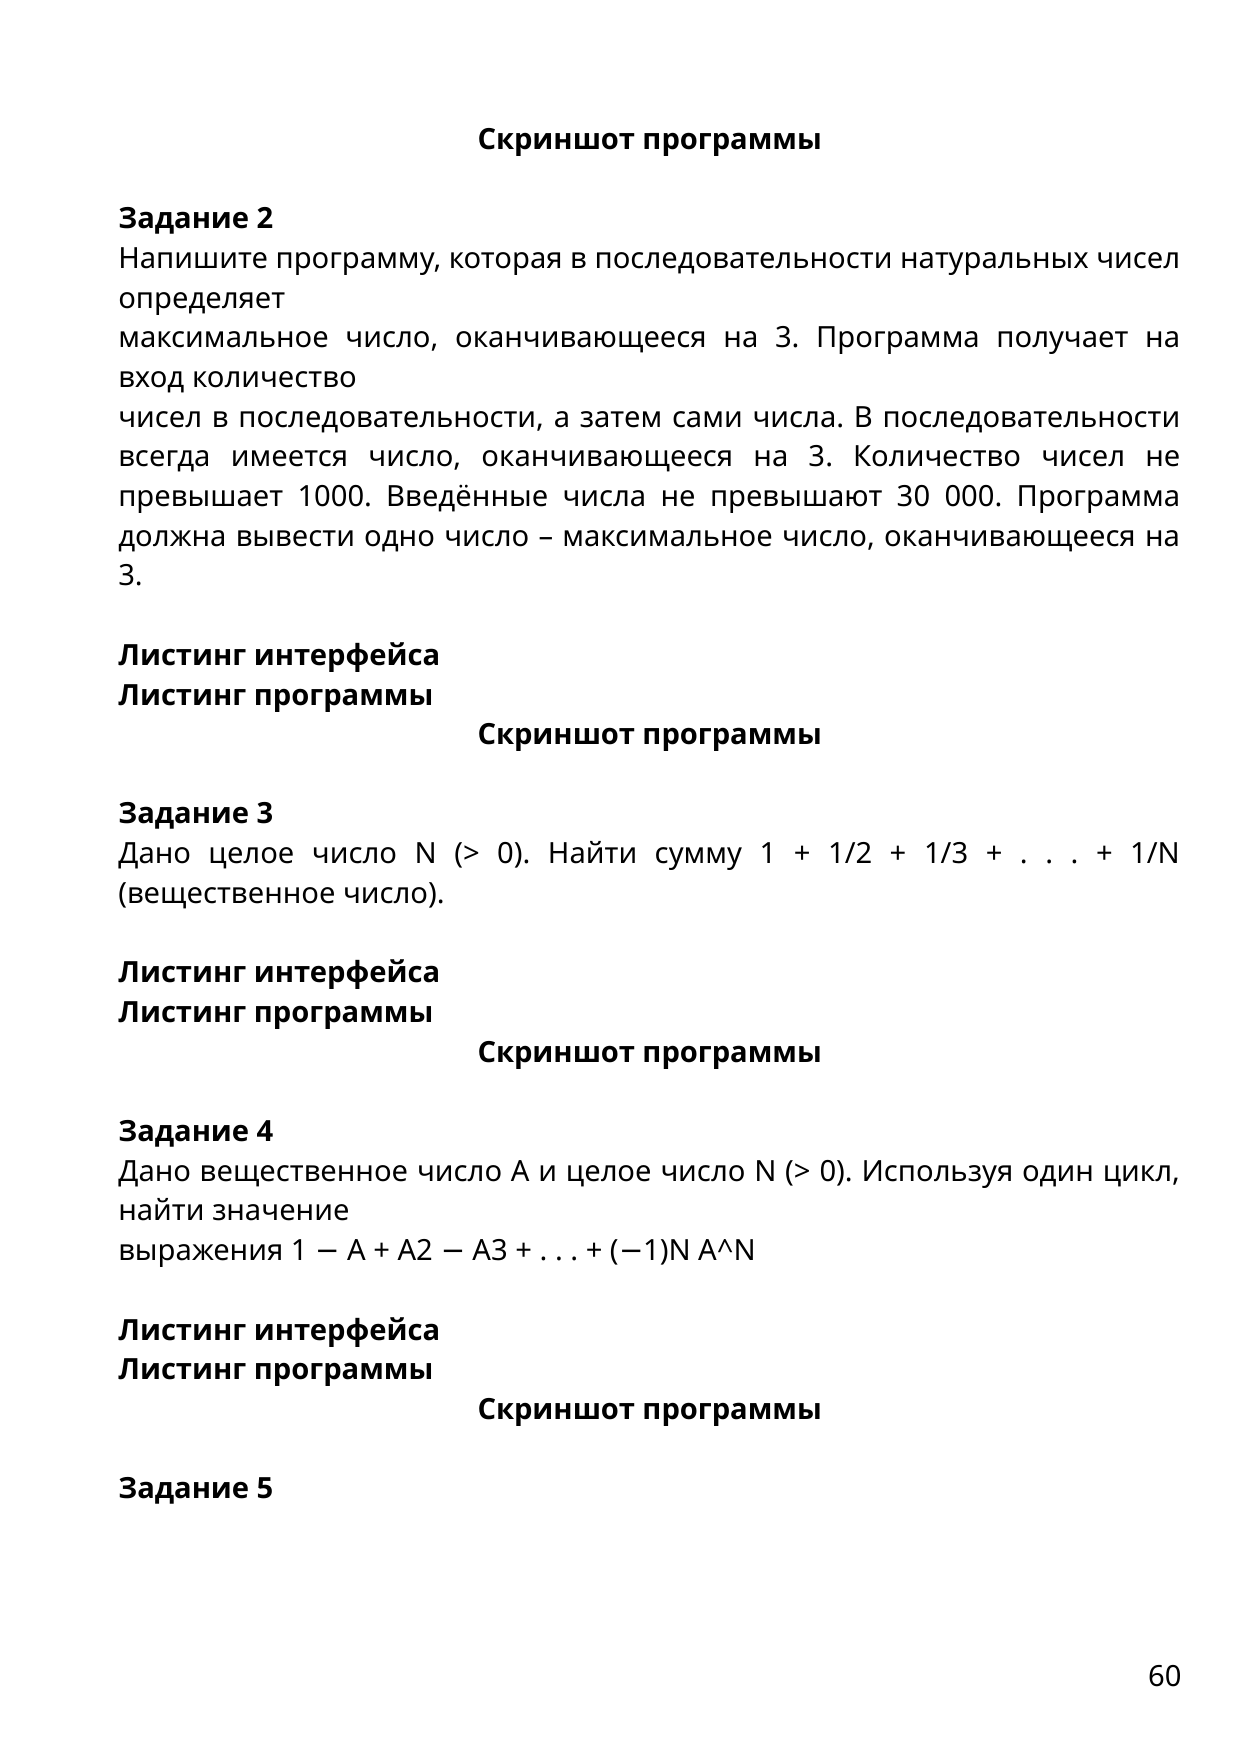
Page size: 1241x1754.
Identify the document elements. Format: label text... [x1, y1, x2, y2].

text Листинг программы [118, 991, 1181, 1031]
text Задание 2 [118, 197, 1181, 237]
text Листинг программы [118, 674, 1181, 713]
text Скриншот программы [118, 1031, 1181, 1071]
text чисел в последовательности, а затем сами числа. В последовательности всегда имеется число, оканчивающееся на 3. Количество чисел не превышает 1000. Введённые числа не превышают 30 000. Программа должна вывести одно число – максимальное число, оканчивающееся на 3. [118, 396, 1181, 594]
text Дано целое число N (> 0). Найти сумму 1 + 1/2 + 1/3 + . . . + 1/N (вещественное число). [118, 832, 1181, 912]
text максимальное число, оканчивающееся на 3. Программа получает на вход количество [118, 317, 1181, 396]
text Задание 3 [118, 793, 1181, 832]
text Дано вещественное число A и целое число N (> 0). Используя один цикл, найти значение [118, 1150, 1181, 1229]
text Листинг интерфейса [118, 634, 1181, 674]
text Задание 4 [118, 1110, 1181, 1150]
text Листинг интерфейса [118, 952, 1181, 991]
text Задание 5 [118, 1467, 1181, 1507]
text Напишите программу, которая в последовательности натуральных чисел определяет [118, 237, 1181, 317]
text Скриншот программы [118, 713, 1181, 753]
text выражения 1 − A + A2 − A3 + . . . + (−1)N A^N [118, 1229, 1181, 1269]
text Скриншот программы [118, 118, 1181, 158]
text Скриншот программы [118, 1388, 1181, 1428]
text Листинг программы [118, 1348, 1181, 1388]
text Листинг интерфейса [118, 1309, 1181, 1348]
